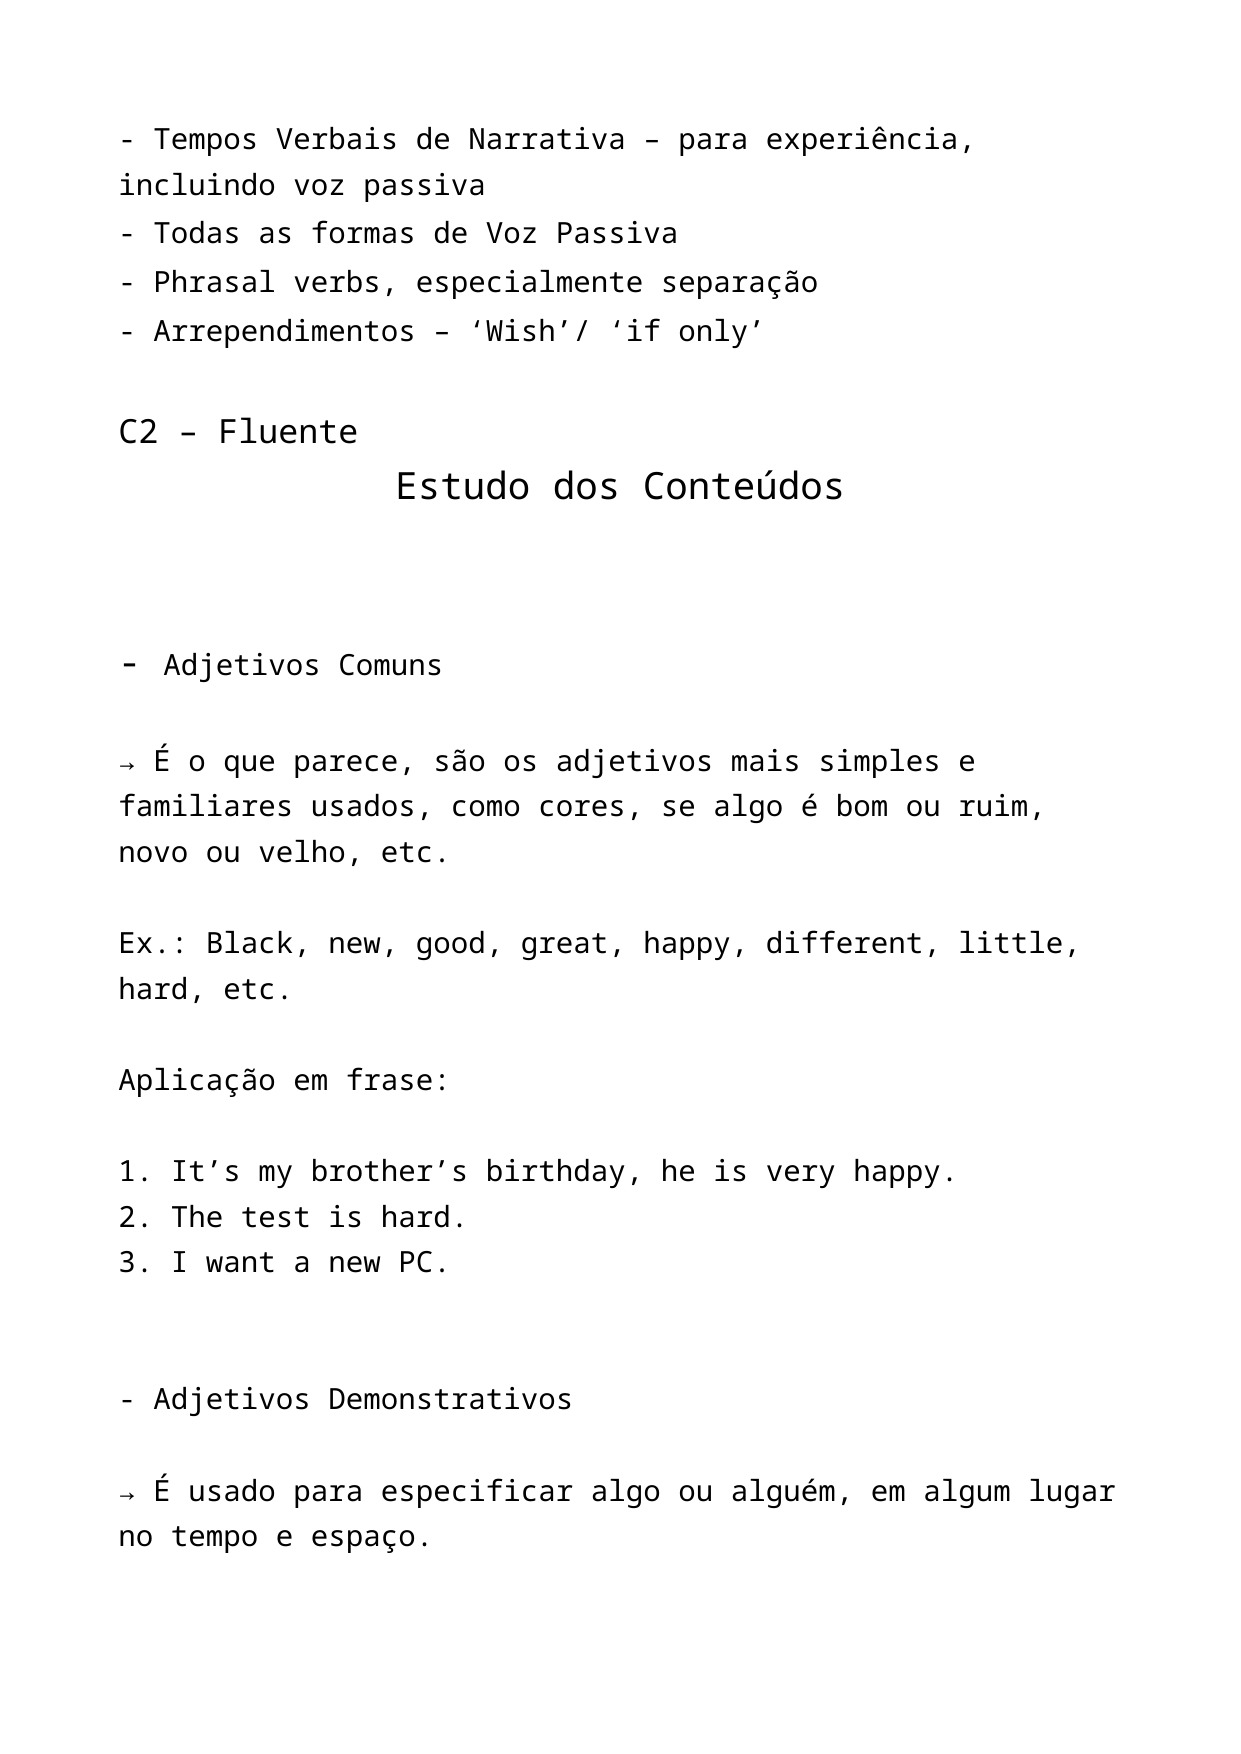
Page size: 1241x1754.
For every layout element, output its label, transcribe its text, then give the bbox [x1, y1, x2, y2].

text Estudo dos Conteúdos [118, 460, 1122, 511]
text - Arrependimentos – ‘Wish’/ ‘if only’ [118, 310, 1122, 350]
text → É usado para especificar algo ou alguém, em algum lugar no tempo e espaço. [118, 1470, 1122, 1555]
text - Adjetivos Demonstrativos [118, 1379, 1122, 1418]
text - Todas as formas de Voz Passiva [118, 212, 1122, 252]
text - Phrasal verbs, especialmente separação [118, 261, 1122, 301]
text C2 – Fluente [118, 407, 1122, 453]
text Ex.: Black, new, good, great, happy, different, little, hard, etc. [118, 922, 1122, 1008]
text 3. I want a new PC. [118, 1242, 1122, 1281]
text → É o que parece, são os adjetivos mais simples e familiares usados, como cores, se algo é bom ou ruim, novo ou velho, etc. [118, 740, 1122, 871]
text 1. It’s my brother’s birthday, he is very happy. [118, 1151, 1122, 1190]
text Aplicação em frase: [118, 1059, 1122, 1099]
text - Tempos Verbais de Narrativa – para experiência, incluindo voz passiva [118, 118, 1122, 203]
text - Adjetivos Comuns [118, 636, 1122, 687]
text 2. The test is hard. [118, 1196, 1122, 1236]
